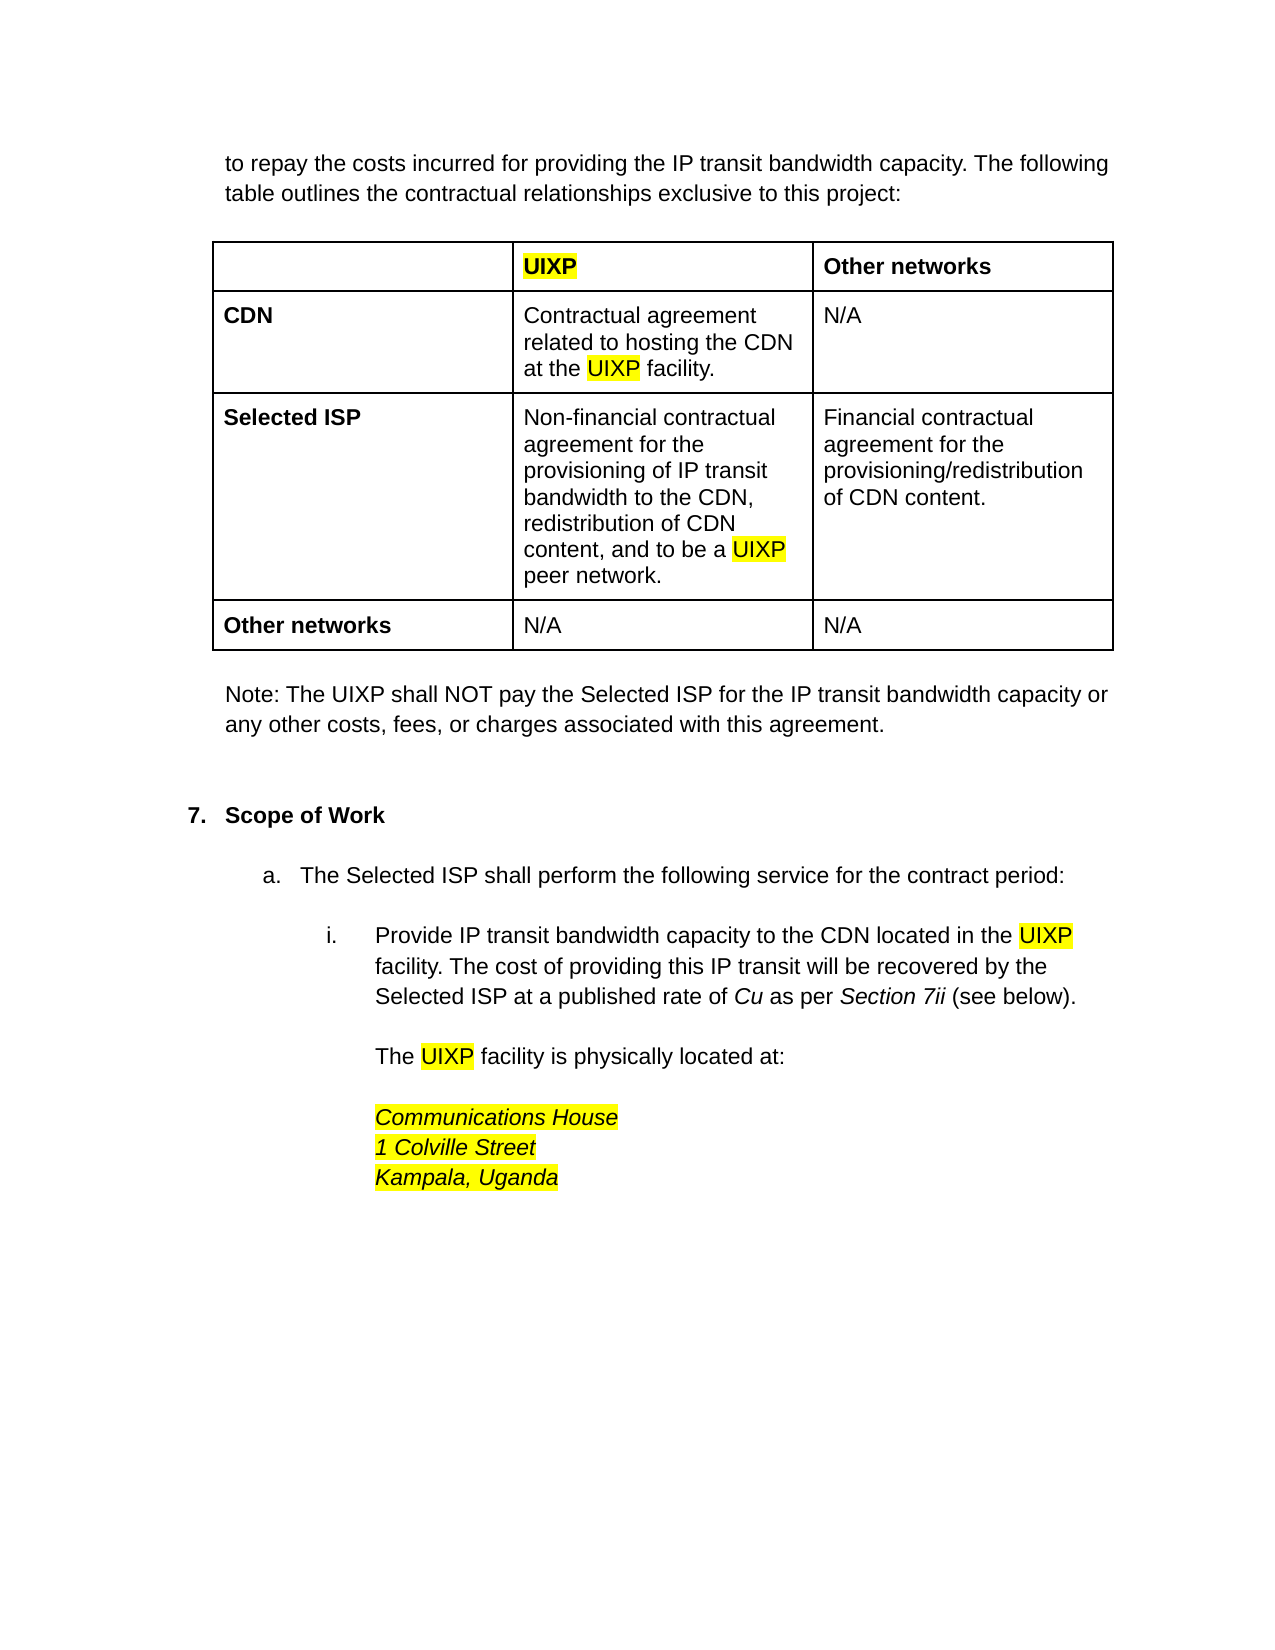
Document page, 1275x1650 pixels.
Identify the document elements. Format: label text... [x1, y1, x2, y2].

table_cell N/A [814, 292, 1112, 392]
list Scope of Work [187, 802, 1125, 858]
list to repay the costs incurred for providing the IP transit bandwidth capacity. The following table outlines the contractual relationships exclusive to this project: [187, 150, 1125, 237]
table_cell CDN [214, 292, 512, 392]
text Note: The UIXP shall NOT pay the Selected ISP for the IP transit bandwidth capacity or any other costs, fees, or charges associated with this agreement. [225, 681, 1125, 737]
table_header Other networks [814, 243, 1112, 290]
text The UIXP facility is physically located at: Communications House 1 Colville Street Kampala, Uganda [375, 1043, 1125, 1191]
table_cell Selected ISP [214, 394, 512, 599]
table_cell N/A [514, 601, 812, 648]
table_cell Contractual agreement related to hosting the CDN at the UIXP facility. [514, 292, 812, 392]
list Provide IP transit bandwidth capacity to the CDN located in the UIXP facility. The cost of providing this IP transit will be recovered by the Selected ISP at a published rate of Cu as per Section 7ii (see below). [337, 922, 1125, 1039]
table_cell Financial contractual agreement for the provisioning/redistribution of CDN content. [814, 394, 1112, 599]
table_header UIXP [514, 243, 812, 290]
table_cell Non-financial contractual agreement for the provisioning of IP transit bandwidth to the CDN, redistribution of CDN content, and to be a UIXP peer network. [514, 394, 812, 599]
list The Selected ISP shall perform the following service for the contract period: [262, 862, 1125, 919]
table_header [214, 243, 512, 290]
table_cell N/A [814, 601, 1112, 648]
table_cell Other networks [214, 601, 512, 648]
